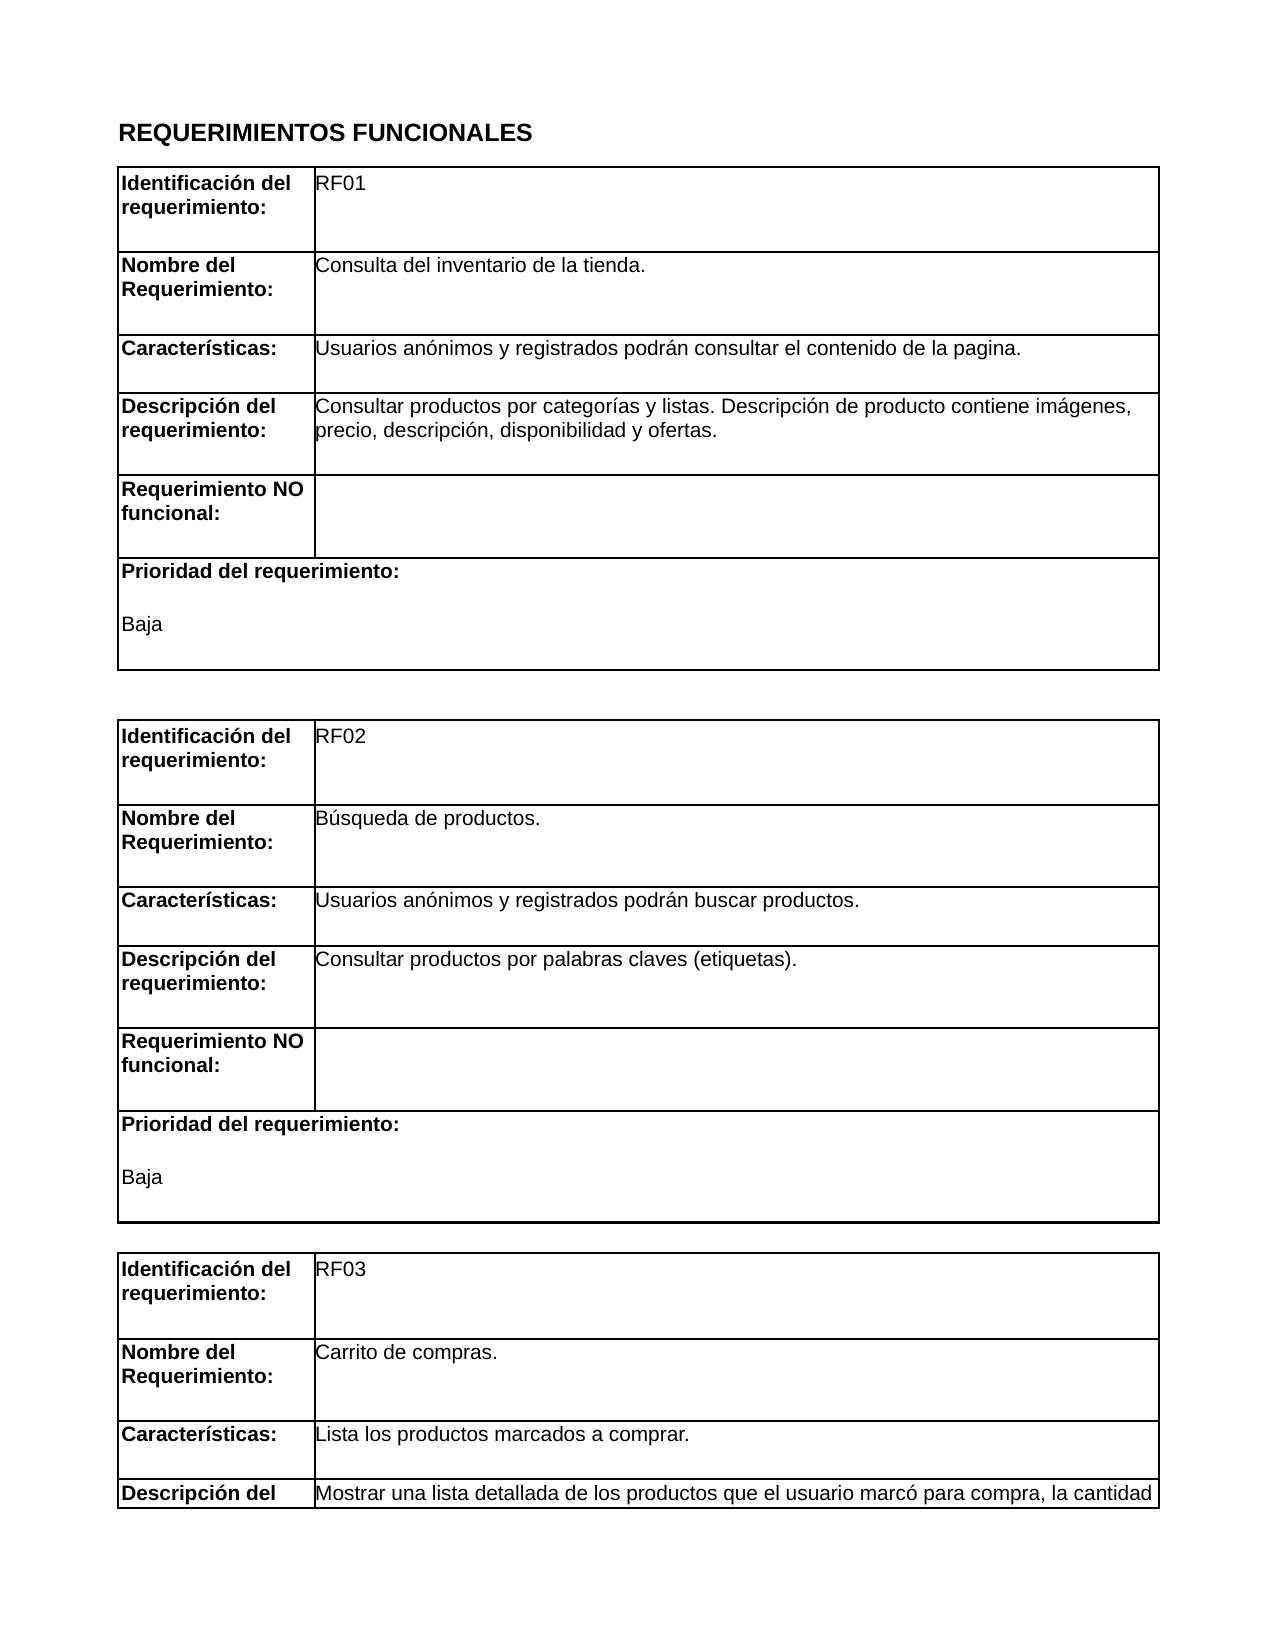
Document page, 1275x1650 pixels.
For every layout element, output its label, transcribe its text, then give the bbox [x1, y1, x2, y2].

table_cell Mostrar una lista detallada de los productos que el usuario marcó para compra, la cantidad [316, 1480, 1158, 1507]
table_header Identificación del requerimiento: [119, 1254, 314, 1337]
table_cell Carrito de compras. [316, 1340, 1158, 1420]
table_cell Descripción del [119, 1480, 314, 1507]
table_cell Consultar productos por palabras claves (etiquetas). [316, 947, 1158, 1027]
table_cell Prioridad del requerimiento: Baja [119, 559, 1158, 668]
table_header Identificación del requerimiento: [119, 168, 314, 251]
table_cell Consulta del inventario de la tienda. [316, 253, 1158, 333]
table_cell Descripción del requerimiento: [119, 947, 314, 1027]
table_cell Nombre del Requerimiento: [119, 806, 314, 886]
table_cell Requerimiento NO funcional: [119, 1029, 314, 1109]
table_cell Características: [119, 336, 314, 392]
table_cell Requerimiento NO funcional: [119, 476, 314, 557]
table_cell Usuarios anónimos y registrados podrán buscar productos. [316, 888, 1158, 945]
table_cell Nombre del Requerimiento: [119, 1340, 314, 1420]
table_cell Lista los productos marcados a comprar. [316, 1422, 1158, 1478]
table_header RF01 [316, 168, 1158, 251]
table_cell Usuarios anónimos y registrados podrán consultar el contenido de la pagina. [316, 336, 1158, 392]
table_cell Búsqueda de productos. [316, 806, 1158, 886]
table_header RF02 [316, 721, 1158, 804]
table_cell Descripción del requerimiento: [119, 394, 314, 474]
table_cell Nombre del Requerimiento: [119, 253, 314, 333]
table_cell [316, 1029, 1158, 1109]
table_cell Características: [119, 1422, 314, 1478]
table_cell Prioridad del requerimiento: Baja [119, 1112, 1158, 1221]
table_cell Consultar productos por categorías y listas. Descripción de producto contiene imágenes, precio, descripción, disponibilidad y ofertas. [316, 394, 1158, 474]
table_cell [316, 476, 1158, 557]
table_header RF03 [316, 1254, 1158, 1337]
table_cell Características: [119, 888, 314, 945]
text REQUERIMIENTOS FUNCIONALES [118, 118, 1157, 147]
table_header Identificación del requerimiento: [119, 721, 314, 804]
